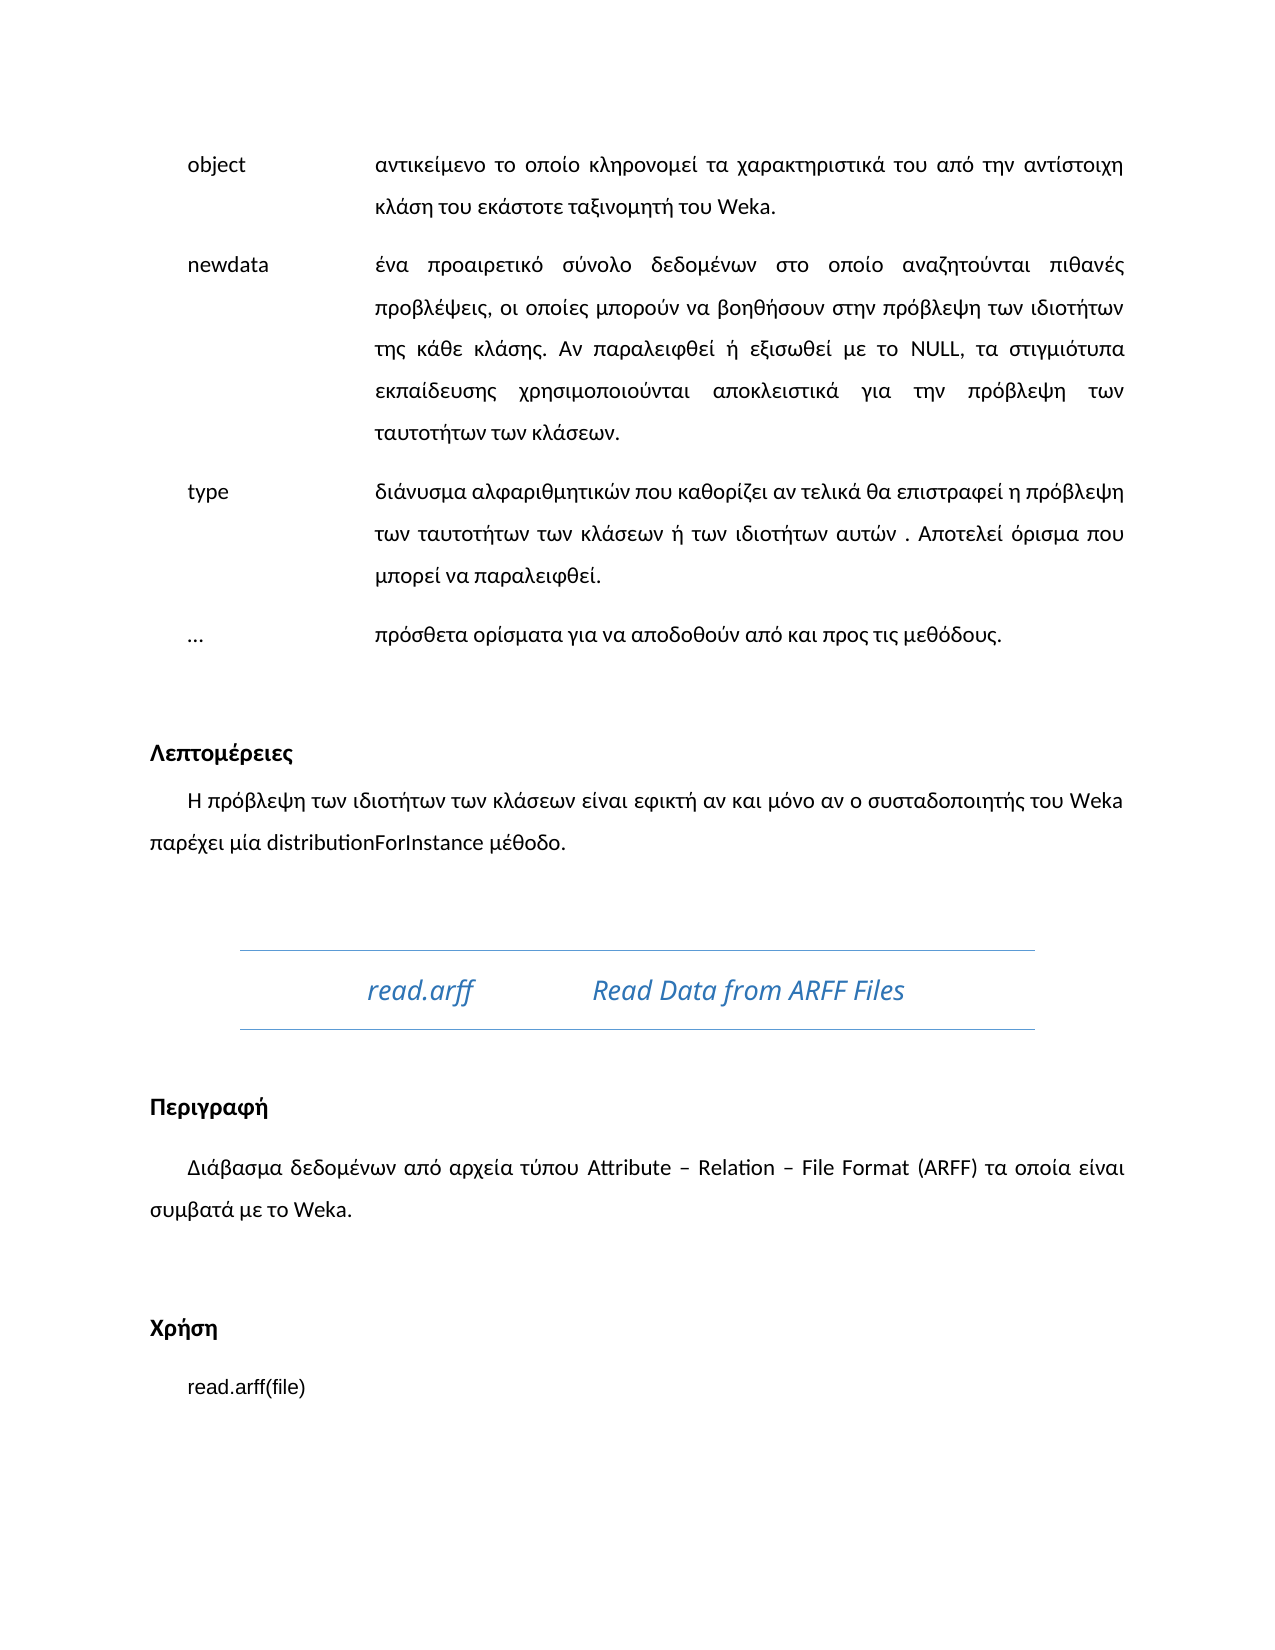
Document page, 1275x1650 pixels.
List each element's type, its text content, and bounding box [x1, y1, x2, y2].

text read.arff(file) [150, 1375, 1125, 1399]
text Χρήση [150, 1313, 1125, 1343]
text newdata ένα προαιρετικό σύνολο δεδομένων στο οποίο αναζητούνται πιθανές προβλέψεις, οι οποίες μπορούν να βοηθήσουν στην πρόβλεψη των ιδιοτήτων της κάθε κλάσης. Αν παραλειφθεί ή εξισωθεί με το NULL, τα στιγμιότυπα εκπαίδευσης χρησιμοποιούνται αποκλειστικά για την πρόβλεψη των ταυτοτήτων των κλάσεων. [187, 251, 1125, 447]
text Περιγραφή [150, 1091, 1125, 1121]
text Λεπτομέρειες [150, 737, 1125, 768]
text Διάβασμα δεδομένων από αρχεία τύπου Attribute – Relation – File Format (ARFF) τα οποία είναι συμβατά με το Weka. [150, 1153, 1125, 1223]
subtitle read.arff Read Data from ARFF Files [240, 951, 1035, 1029]
text object αντικείμενο το οποίο κληρονομεί τα χαρακτηριστικά του από την αντίστοιχη κλάση του εκάστοτε ταξινομητή του Weka. [187, 150, 1125, 220]
text … πρόσθετα ορίσματα για να αποδοθούν από και προς τις μεθόδους. [150, 620, 1125, 648]
text type διάνυσμα αλφαριθμητικών που καθορίζει αν τελικά θα επιστραφεί η πρόβλεψη των ταυτοτήτων των κλάσεων ή των ιδιοτήτων αυτών . Αποτελεί όρισμα που μπορεί να παραλειφθεί. [187, 477, 1125, 589]
text Η πρόβλεψη των ιδιοτήτων των κλάσεων είναι εφικτή αν και μόνο αν ο συσταδοποιητής του Weka παρέχει μία distributionForInstance μέθοδο. [150, 786, 1125, 856]
